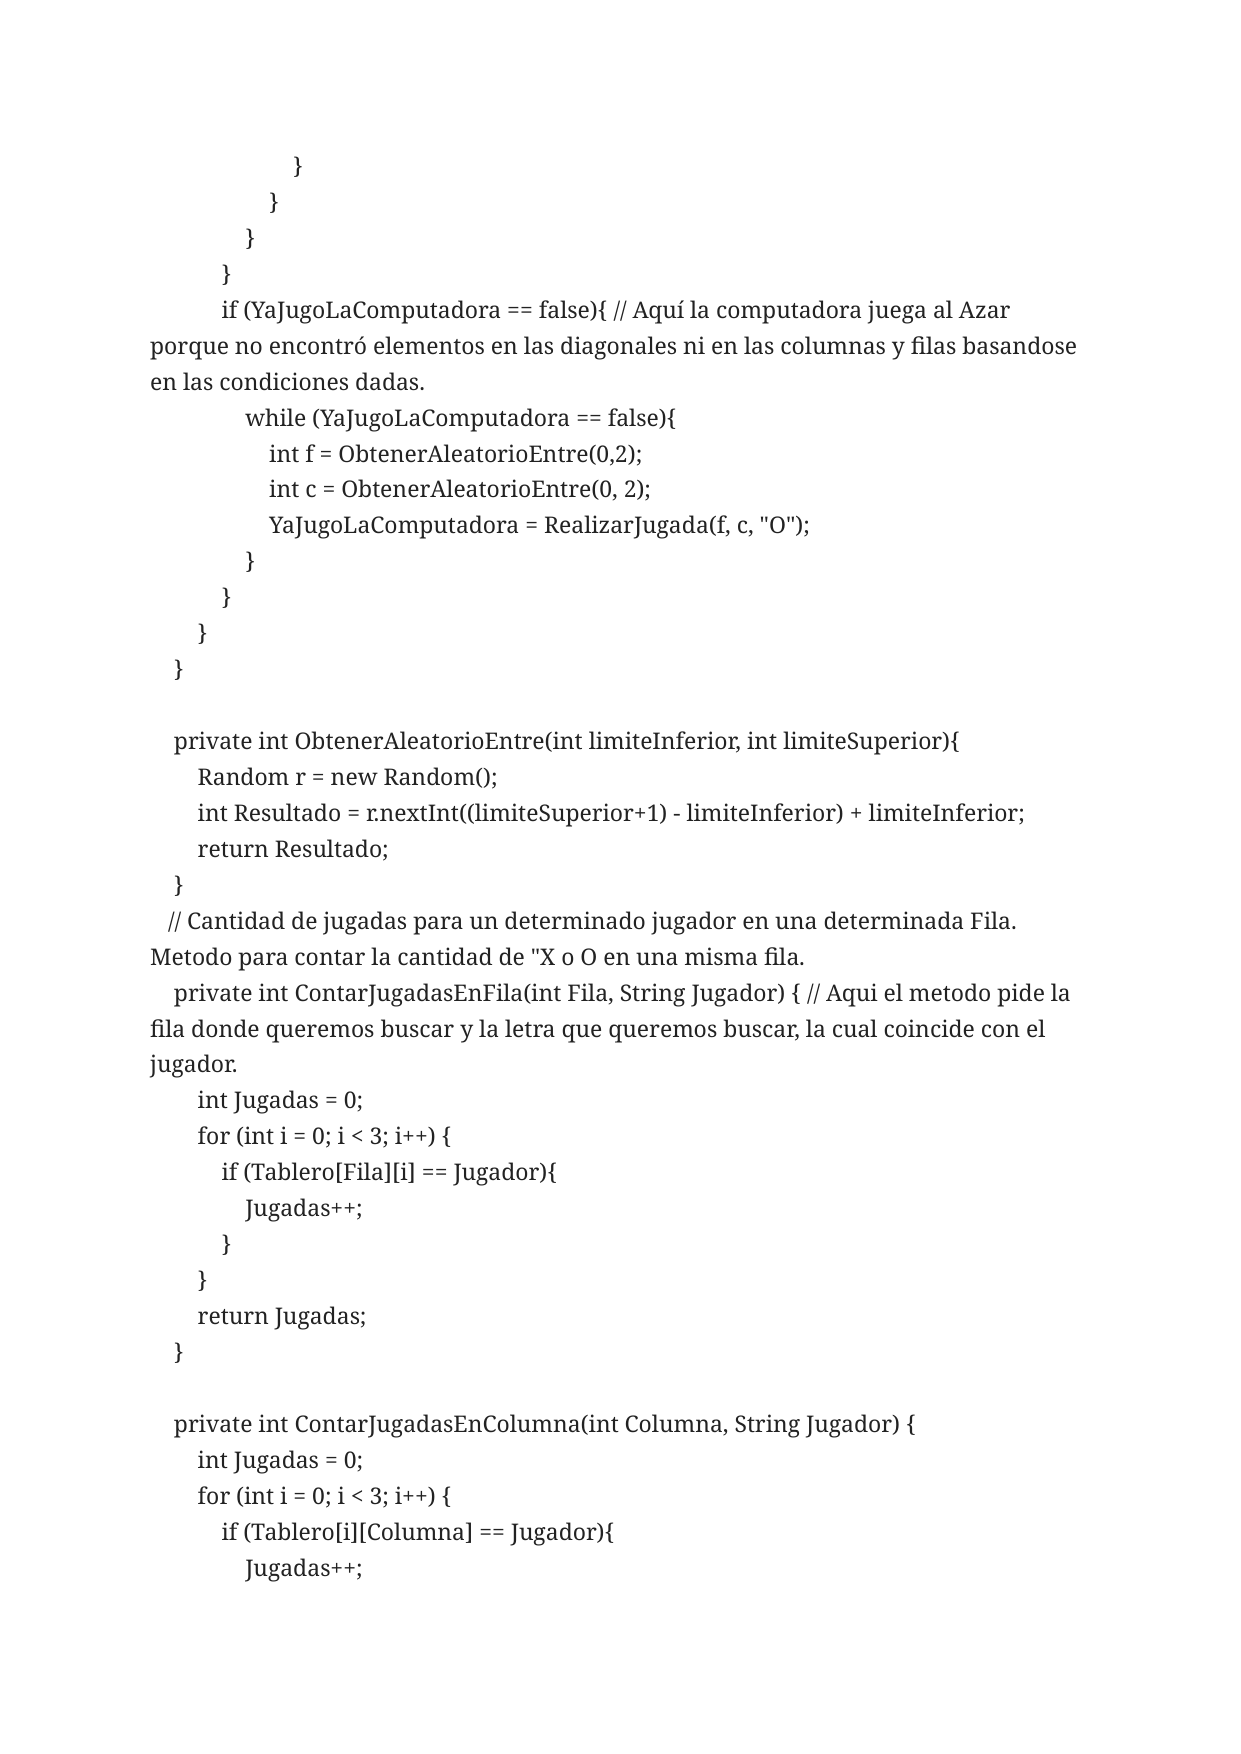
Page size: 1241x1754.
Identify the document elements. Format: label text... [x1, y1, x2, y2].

text private int ObtenerAleatorioEntre(int limiteInferior, int limiteSuperior){ [150, 725, 1090, 756]
text } [150, 653, 1090, 684]
text return Resultado; [150, 833, 1090, 864]
text } [150, 869, 1090, 900]
text Jugadas++; [150, 1192, 1090, 1223]
text int Jugadas = 0; [150, 1444, 1090, 1475]
text int f = ObtenerAleatorioEntre(0,2); [150, 437, 1090, 469]
text private int ContarJugadasEnFila(int Fila, String Jugador) { // Aqui el metodo pide la fila donde queremos buscar y la letra que queremos buscar, la cual coincide con el jugador. [150, 977, 1090, 1080]
text } [150, 222, 1090, 253]
text private int ContarJugadasEnColumna(int Columna, String Jugador) { [150, 1408, 1090, 1439]
text } [150, 258, 1090, 289]
text while (YaJugoLaComputadora == false){ [150, 402, 1090, 433]
text for (int i = 0; i < 3; i++) { [150, 1120, 1090, 1152]
text // Cantidad de jugadas para un determinado jugador en una determinada Fila. Metodo para contar la cantidad de "X o O en una misma fila. [150, 905, 1090, 972]
text if (Tablero[i][Columna] == Jugador){ [150, 1516, 1090, 1547]
text } [150, 581, 1090, 612]
text return Jugadas; [150, 1300, 1090, 1331]
text } [150, 150, 1090, 181]
text if (YaJugoLaComputadora == false){ // Aquí la computadora juega al Azar porque no encontró elementos en las diagonales ni en las columnas y filas basandose en las condiciones dadas. [150, 294, 1090, 397]
text } [150, 1336, 1090, 1367]
text int Jugadas = 0; [150, 1084, 1090, 1116]
text } [150, 1264, 1090, 1295]
text if (Tablero[Fila][i] == Jugador){ [150, 1156, 1090, 1187]
text Jugadas++; [150, 1552, 1090, 1583]
text } [150, 1228, 1090, 1259]
text } [150, 617, 1090, 648]
text int c = ObtenerAleatorioEntre(0, 2); [150, 473, 1090, 505]
text int Resultado = r.nextInt((limiteSuperior+1) - limiteInferior) + limiteInferior; [150, 797, 1090, 828]
text } [150, 186, 1090, 217]
text Random r = new Random(); [150, 761, 1090, 792]
text YaJugoLaComputadora = RealizarJugada(f, c, "O"); [150, 509, 1090, 541]
text } [150, 545, 1090, 577]
text for (int i = 0; i < 3; i++) { [150, 1480, 1090, 1511]
